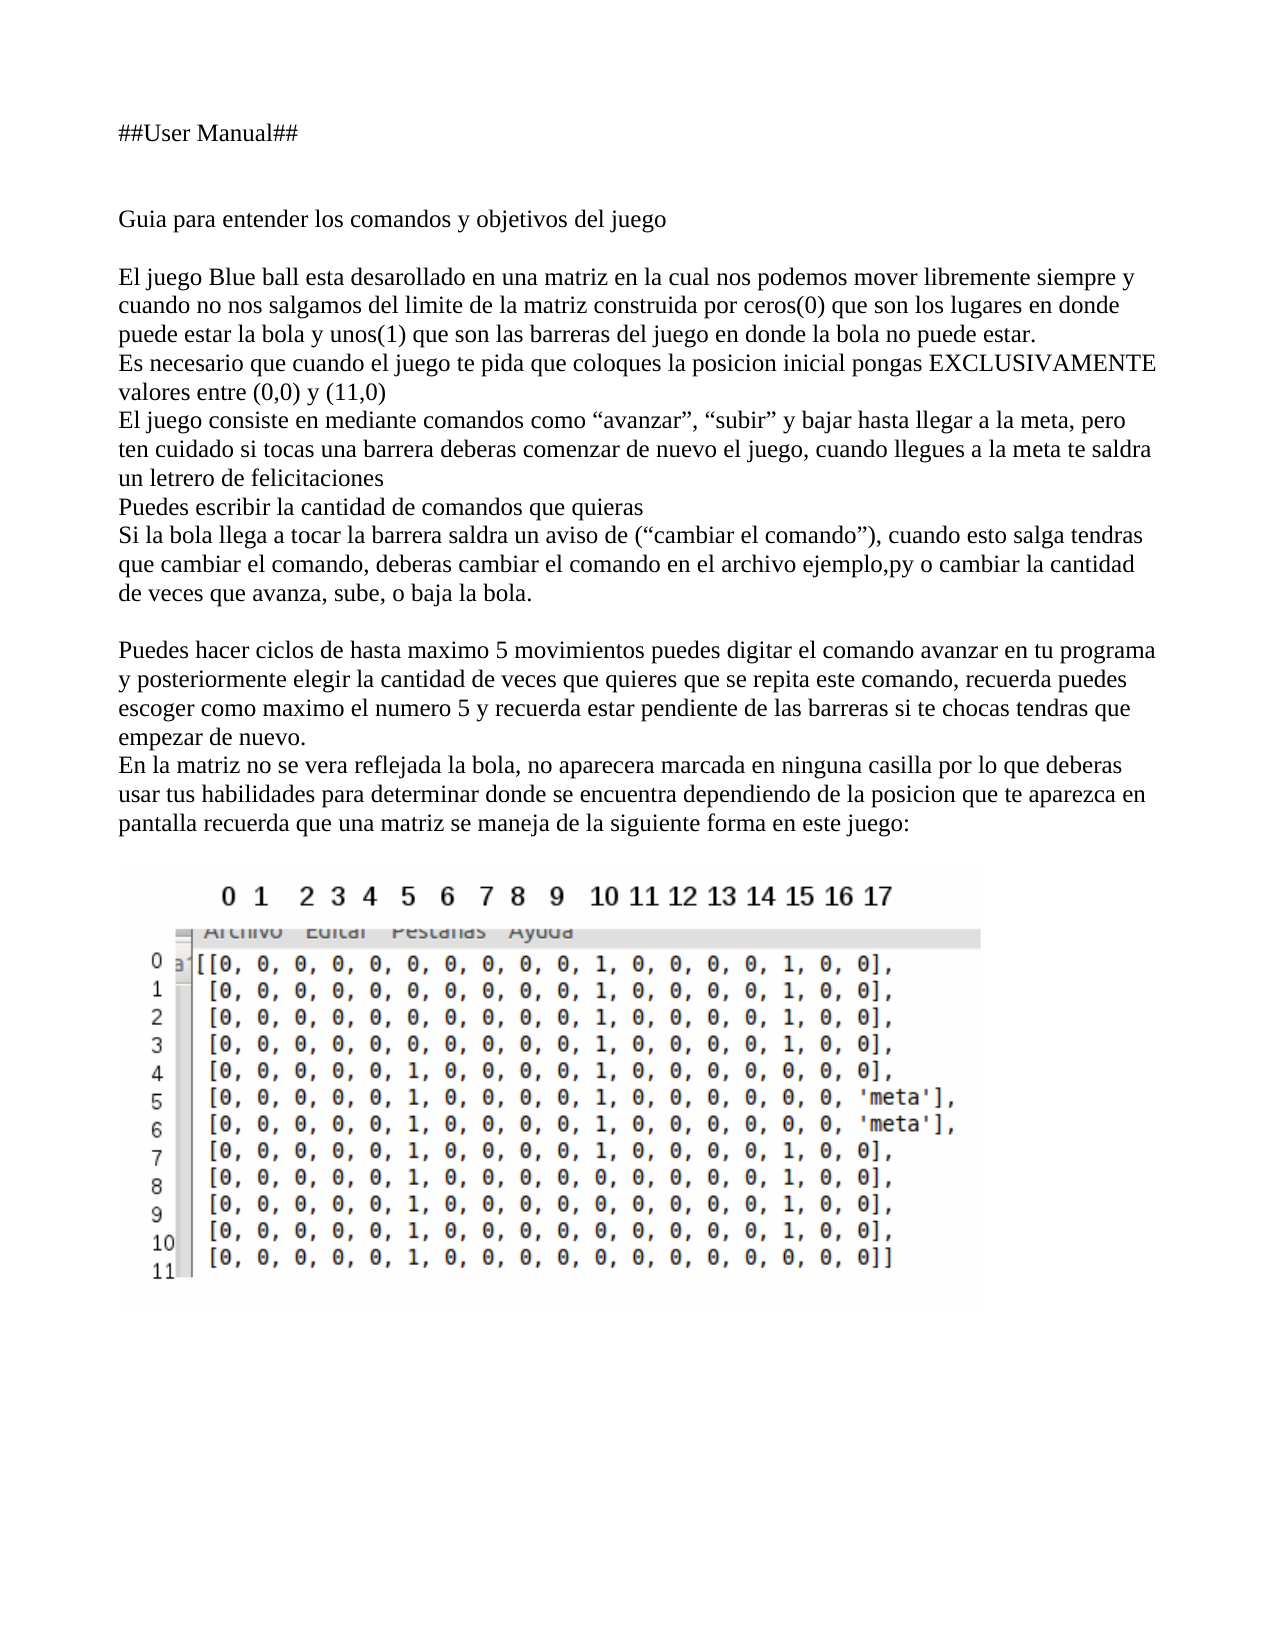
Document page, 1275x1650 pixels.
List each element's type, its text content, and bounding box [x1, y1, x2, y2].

text ##User Manual## [118, 118, 1157, 147]
text Puedes hacer ciclos de hasta maximo 5 movimientos puedes digitar el comando avanzar en tu programa y posteriormente elegir la cantidad de veces que quieres que se repita este comando, recuerda puedes escoger como maximo el numero 5 y recuerda estar pendiente de las barreras si te chocas tendras que empezar de nuevo. [118, 636, 1157, 751]
text El juego consiste en mediante comandos como “avanzar”, “subir” y bajar hasta llegar a la meta, pero ten cuidado si tocas una barrera deberas comenzar de nuevo el juego, cuando llegues a la meta te saldra un letrero de felicitaciones [118, 406, 1157, 492]
picture [118, 865, 981, 1312]
text Es necesario que cuando el juego te pida que coloques la posicion inicial pongas EXCLUSIVAMENTE valores entre (0,0) y (11,0) [118, 348, 1157, 406]
text En la matriz no se vera reflejada la bola, no aparecera marcada en ninguna casilla por lo que deberas usar tus habilidades para determinar donde se encuentra dependiendo de la posicion que te aparezca en pantalla recuerda que una matriz se maneja de la siguiente forma en este juego: [118, 751, 1157, 837]
text Guia para entender los comandos y objetivos del juego [118, 204, 1157, 233]
text Puedes escribir la cantidad de comandos que quieras [118, 492, 1157, 521]
text El juego Blue ball esta desarollado en una matriz en la cual nos podemos mover libremente siempre y cuando no nos salgamos del limite de la matriz construida por ceros(0) que son los lugares en donde puede estar la bola y unos(1) que son las barreras del juego en donde la bola no puede estar. [118, 262, 1157, 348]
text Si la bola llega a tocar la barrera saldra un aviso de (“cambiar el comando”), cuando esto salga tendras que cambiar el comando, deberas cambiar el comando en el archivo ejemplo,py o cambiar la cantidad de veces que avanza, sube, o baja la bola. [118, 521, 1157, 607]
